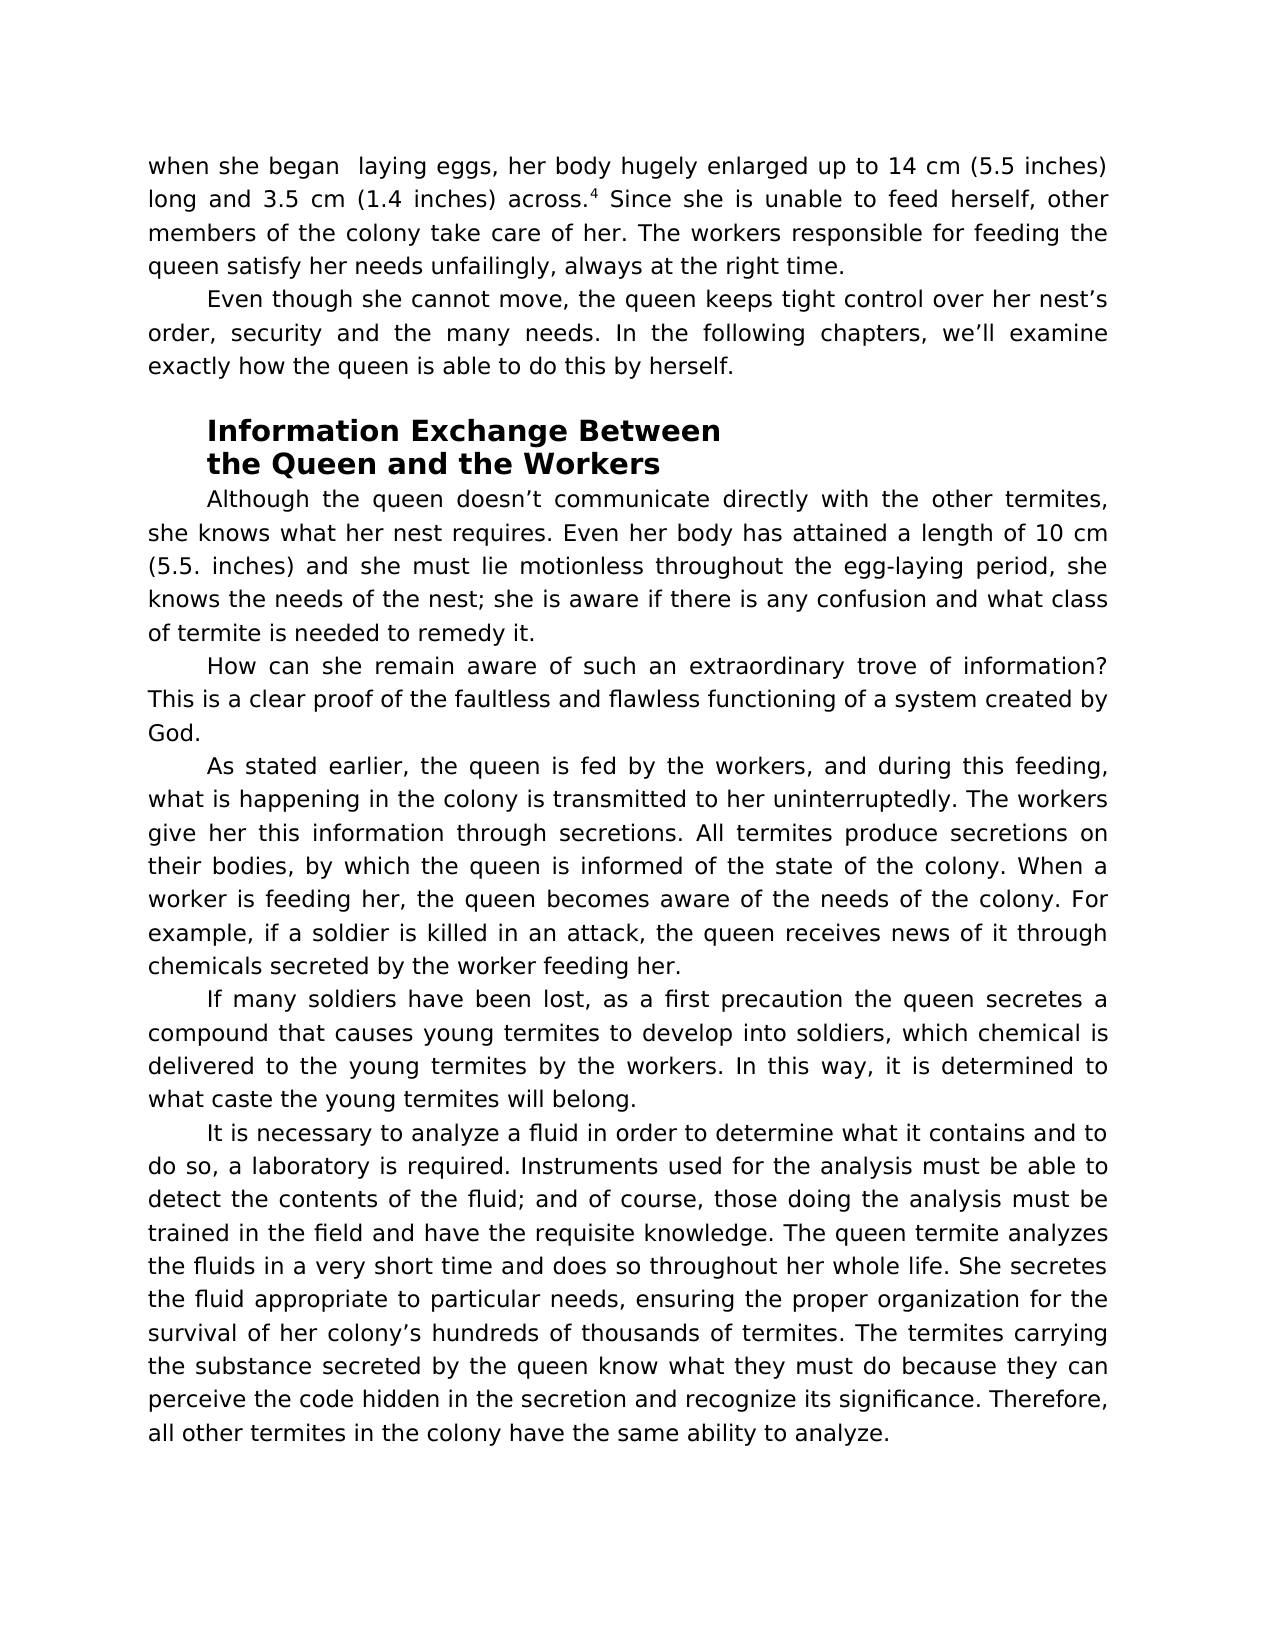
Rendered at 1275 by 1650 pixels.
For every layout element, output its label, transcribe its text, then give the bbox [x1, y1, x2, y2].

text the Queen and the Workers [148, 448, 1110, 481]
text Information Exchange Between [148, 414, 1110, 448]
text Although the queen doesn’t communicate directly with the other termites, she knows what her nest requires. Even her body has attained a length of 10 cm (5.5. inches) and she must lie motionless throughout the egg-laying period, she knows the needs of the nest; she is aware if there is any confusion and what class of termite is needed to remedy it. [148, 481, 1110, 648]
text How can she remain aware of such an extraordinary trove of information? This is a clear proof of the faultless and flawless functioning of a system created by God. [148, 648, 1110, 748]
text As stated earlier, the queen is fed by the workers, and during this feeding, what is happening in the colony is transmitted to her uninterruptedly. The workers give her this information through secretions. All termites produce secretions on their bodies, by which the queen is informed of the state of the colony. When a worker is feeding her, the queen becomes aware of the needs of the colony. For example, if a soldier is killed in an attack, the queen receives news of it through chemicals secreted by the worker feeding her. [148, 748, 1110, 981]
text It is necessary to analyze a fluid in order to determine what it contains and to do so, a laboratory is required. Instruments used for the analysis must be able to detect the contents of the fluid; and of course, those doing the analysis must be trained in the field and have the requisite knowledge. The queen termite analyzes the fluids in a very short time and does so throughout her whole life. She secretes the fluid appropriate to particular needs, ensuring the proper organization for the survival of her colony’s hundreds of thousands of termites. The termites carrying the substance secreted by the queen know what they must do because they can perceive the code hidden in the secretion and recognize its significance. Therefore, all other termites in the colony have the same ability to analyze. [148, 1114, 1110, 1448]
text when she began laying eggs, her body hugely enlarged up to 14 cm (5.5 inches) long and 3.5 cm (1.4 inches) across. Since she is unable to feed herself, other members of the colony take care of her. The workers responsible for feeding the queen satisfy her needs unfailingly, always at the right time. [148, 148, 1110, 281]
text If many soldiers have been lost, as a first precaution the queen secretes a compound that causes young termites to develop into soldiers, which chemical is delivered to the young termites by the workers. In this way, it is determined to what caste the young termites will belong. [148, 981, 1110, 1114]
text Even though she cannot move, the queen keeps tight control over her nest’s order, security and the many needs. In the following chapters, we’ll examine exactly how the queen is able to do this by herself. [148, 281, 1110, 381]
